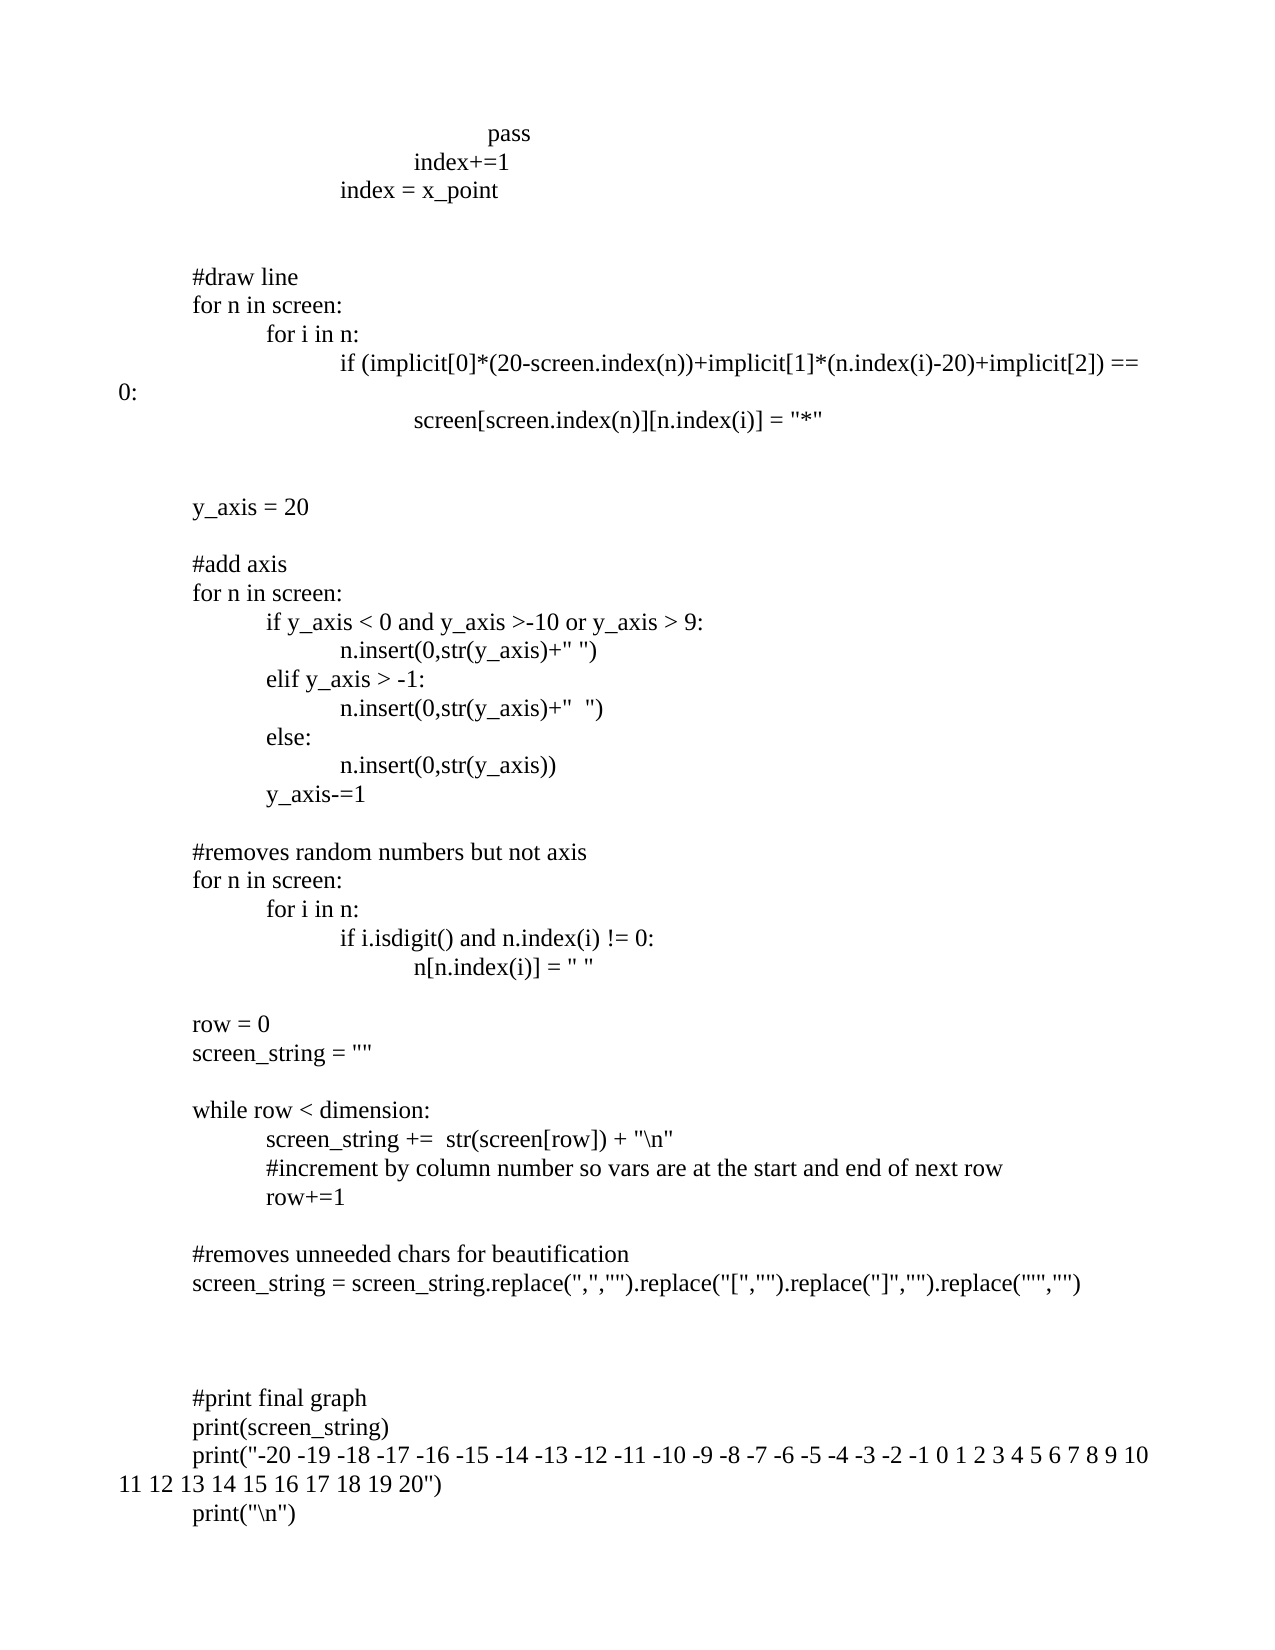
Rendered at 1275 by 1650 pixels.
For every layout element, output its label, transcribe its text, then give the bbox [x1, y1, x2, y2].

text #increment by column number so vars are at the start and end of next row [118, 1153, 1157, 1182]
text elif y_axis > -1: [118, 664, 1157, 693]
text index = x_point [118, 176, 1157, 204]
text else: [118, 722, 1157, 751]
text if y_axis < 0 and y_axis >-10 or y_axis > 9: [118, 607, 1157, 636]
text n.insert(0,str(y_axis)) [118, 751, 1157, 779]
text print("\n") [118, 1498, 1157, 1527]
text n.insert(0,str(y_axis)+" ") [118, 636, 1157, 664]
text if (implicit[0]*(20-screen.index(n))+implicit[1]*(n.index(i)-20)+implicit[2]) == 0: [118, 348, 1157, 406]
text for n in screen: [118, 291, 1157, 319]
text #print final graph [118, 1383, 1157, 1412]
text for n in screen: [118, 578, 1157, 607]
text print("-20 -19 -18 -17 -16 -15 -14 -13 -12 -11 -10 -9 -8 -7 -6 -5 -4 -3 -2 -1 0 1 2 3 4 5 6 7 8 9 10 11 12 13 14 15 16 17 18 19 20") [118, 1441, 1157, 1498]
text screen_string = screen_string.replace(",","").replace("[","").replace("]","").replace("'","") [118, 1268, 1157, 1297]
text n[n.index(i)] = " " [118, 952, 1157, 981]
text row = 0 [118, 1009, 1157, 1038]
text for i in n: [118, 894, 1157, 923]
text y_axis = 20 [118, 492, 1157, 521]
text #draw line [118, 262, 1157, 291]
text print(screen_string) [118, 1412, 1157, 1441]
text index+=1 [118, 147, 1157, 176]
text if i.isdigit() and n.index(i) != 0: [118, 923, 1157, 952]
text #removes unneeded chars for beautification [118, 1239, 1157, 1268]
text while row < dimension: [118, 1096, 1157, 1124]
text n.insert(0,str(y_axis)+" ") [118, 693, 1157, 722]
text row+=1 [118, 1182, 1157, 1211]
text screen_string = "" [118, 1038, 1157, 1067]
text #removes random numbers but not axis [118, 837, 1157, 866]
text #add axis [118, 549, 1157, 578]
text for n in screen: [118, 866, 1157, 894]
text screen_string += str(screen[row]) + "\n" [118, 1124, 1157, 1153]
text pass [118, 118, 1157, 147]
text screen[screen.index(n)][n.index(i)] = "*" [118, 406, 1157, 434]
text for i in n: [118, 319, 1157, 348]
text y_axis-=1 [118, 779, 1157, 808]
